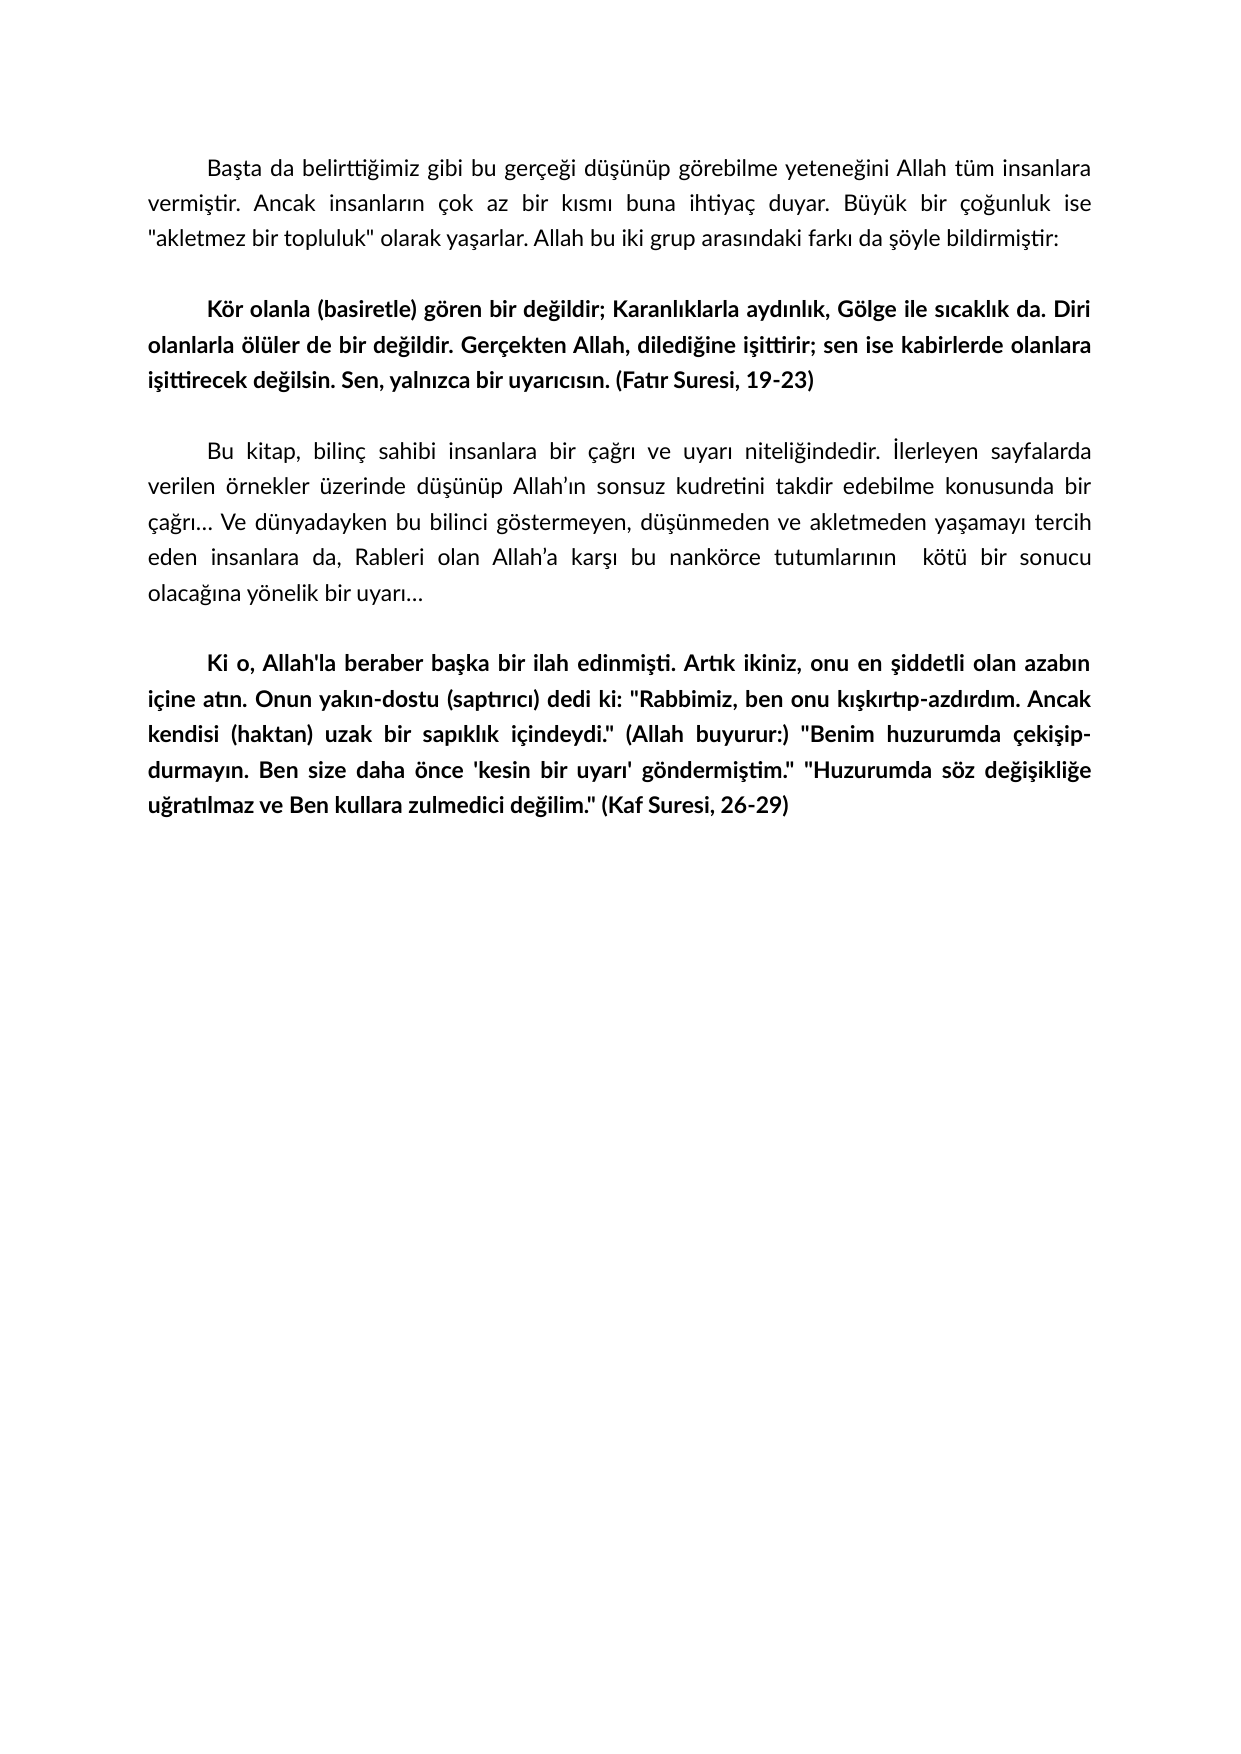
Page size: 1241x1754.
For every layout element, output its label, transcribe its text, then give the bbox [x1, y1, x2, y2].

text Ki o, Allah'la beraber başka bir ilah edinmişti. Artık ikiniz, onu en şiddetli olan azabın içine atın. Onun yakın-dostu (saptırıcı) dedi ki: "Rabbimiz, ben onu kışkırtıp-azdırdım. Ancak kendisi (haktan) uzak bir sapıklık içindeydi." (Allah buyurur:) "Benim huzurumda çekişip-durmayın. Ben size daha önce 'kesin bir uyarı' göndermiştim." "Huzurumda söz değişikliğe uğratılmaz ve Ben kullara zulmedici değilim." (Kaf Suresi, 26-29) [148, 643, 1093, 821]
text Bu kitap, bilinç sahibi insanlara bir çağrı ve uyarı niteliğindedir. İlerleyen sayfalarda verilen örnekler üzerinde düşünüp Allah’ın sonsuz kudretini takdir edebilme konusunda bir çağrı… Ve dünyadayken bu bilinci göstermeyen, düşünmeden ve akletmeden yaşamayı tercih eden insanlara da, Rableri olan Allah’a karşı bu nankörce tutumlarının kötü bir sonucu olacağına yönelik bir uyarı… [148, 431, 1093, 608]
text Başta da belirttiğimiz gibi bu gerçeği düşünüp görebilme yeteneğini Allah tüm insanlara vermiştir. Ancak insanların çok az bir kısmı buna ihtiyaç duyar. Büyük bir çoğunluk ise "akletmez bir topluluk" olarak yaşarlar. Allah bu iki grup arasındaki farkı da şöyle bildirmiştir: [148, 148, 1093, 254]
text Kör olanla (basiretle) gören bir değildir; Karanlıklarla aydınlık, Gölge ile sıcaklık da. Diri olanlarla ölüler de bir değildir. Gerçekten Allah, dilediğine işittirir; sen ise kabirlerde olanlara işittirecek değilsin. Sen, yalnızca bir uyarıcısın. (Fatır Suresi, 19-23) [148, 289, 1093, 396]
